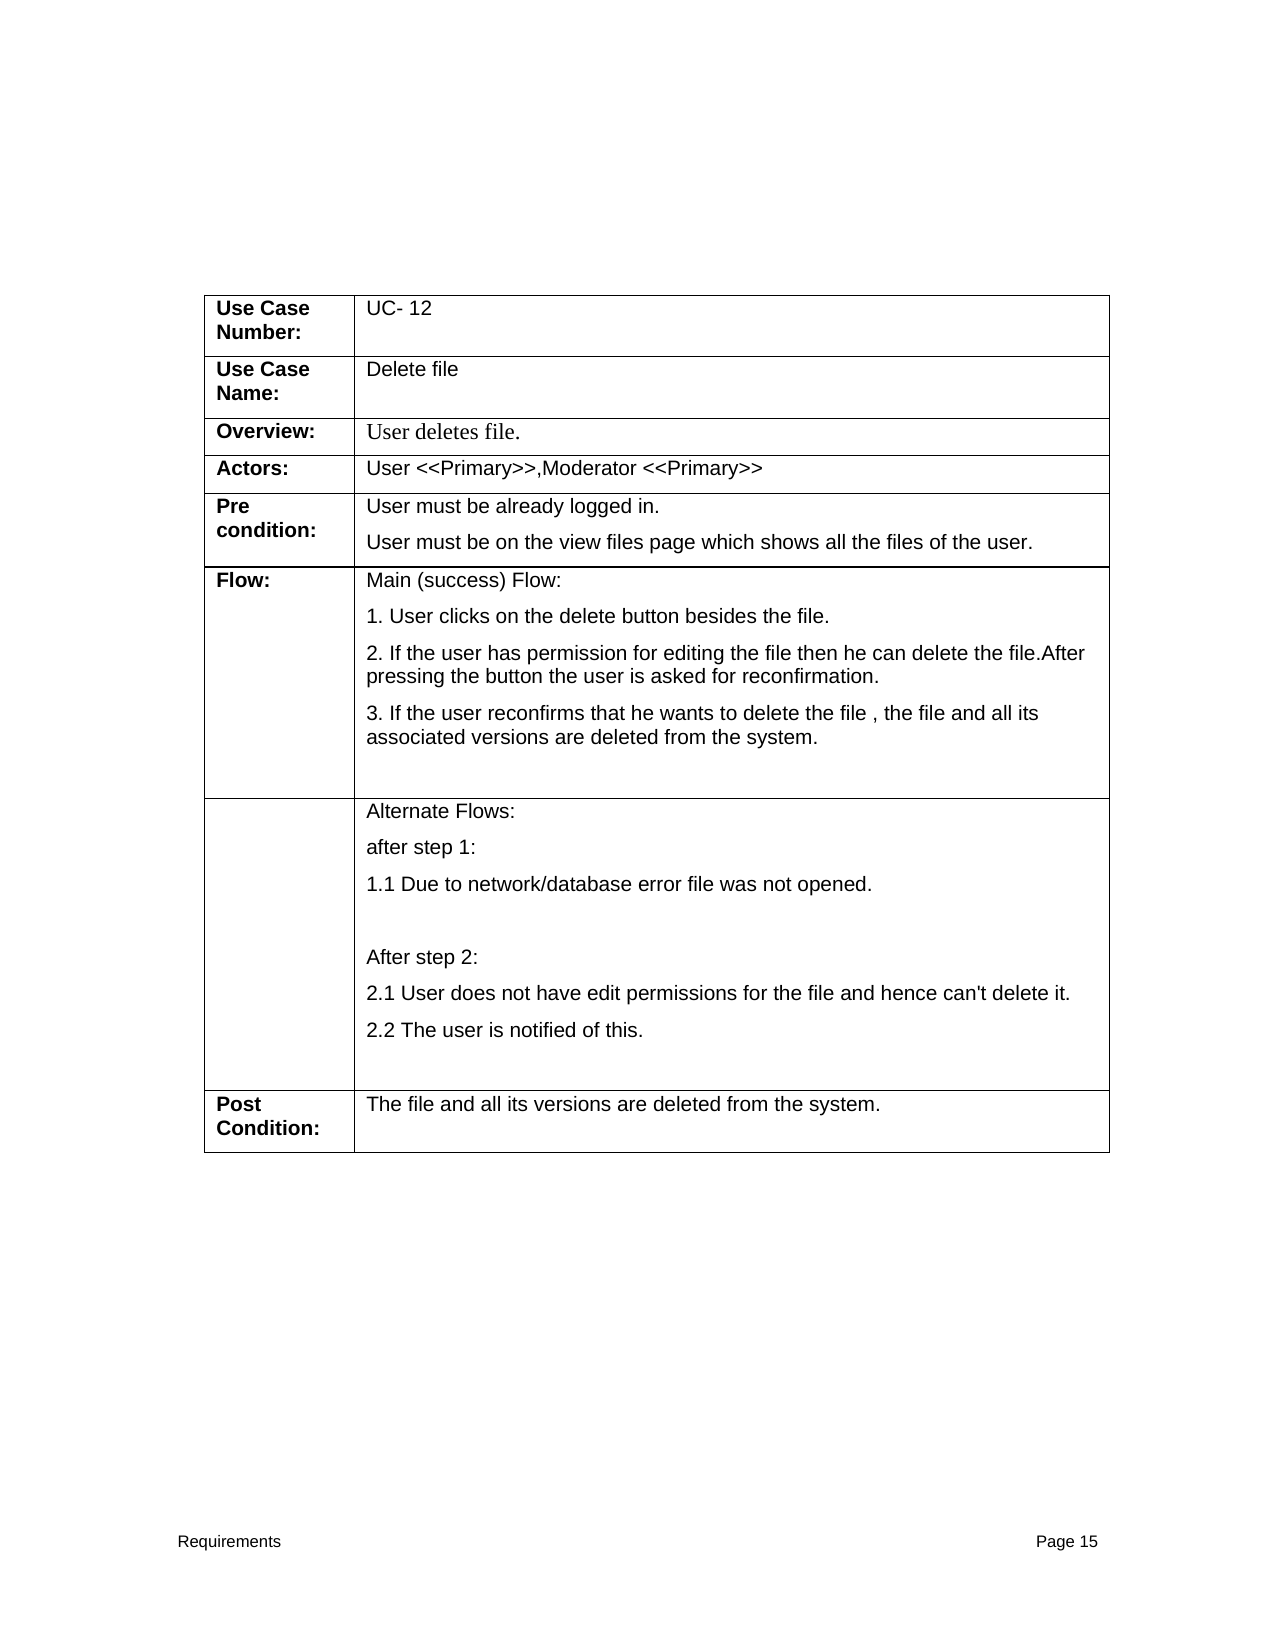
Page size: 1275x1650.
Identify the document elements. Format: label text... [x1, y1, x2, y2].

table_cell Post Condition: [205, 1091, 354, 1152]
table_cell User <<Primary>>,Moderator <<Primary>> [355, 456, 1109, 492]
table_cell Overview: [205, 419, 354, 455]
table_cell Delete file [355, 357, 1109, 417]
table_cell User deletes file. [355, 419, 1109, 455]
table_header Use Case Number: [205, 296, 354, 356]
table_cell Flow: [205, 568, 354, 798]
table_cell User must be already logged in. User must be on the view files page which shows all the files of the user. [355, 494, 1109, 566]
table_cell Main (success) Flow: 1. User clicks on the delete button besides the file. 2. If the user has permission for editing the file then he can delete the file.After pressing the button the user is asked for reconfirmation. 3. If the user reconfirms that he wants to delete the file , the file and all its associated versions are deleted from the system. [355, 568, 1109, 798]
table_cell The file and all its versions are deleted from the system. [355, 1091, 1109, 1152]
table_cell Actors: [205, 456, 354, 492]
table_header UC- 12 [355, 296, 1109, 356]
table_cell Alternate Flows: after step 1: 1.1 Due to network/database error file was not opened. After step 2: 2.1 User does not have edit permissions for the file and hence can't delete it. 2.2 The user is notified of this. [355, 799, 1109, 1090]
table_cell Pre condition: [205, 494, 354, 566]
table_cell [205, 799, 354, 1090]
table_cell Use Case Name: [205, 357, 354, 417]
